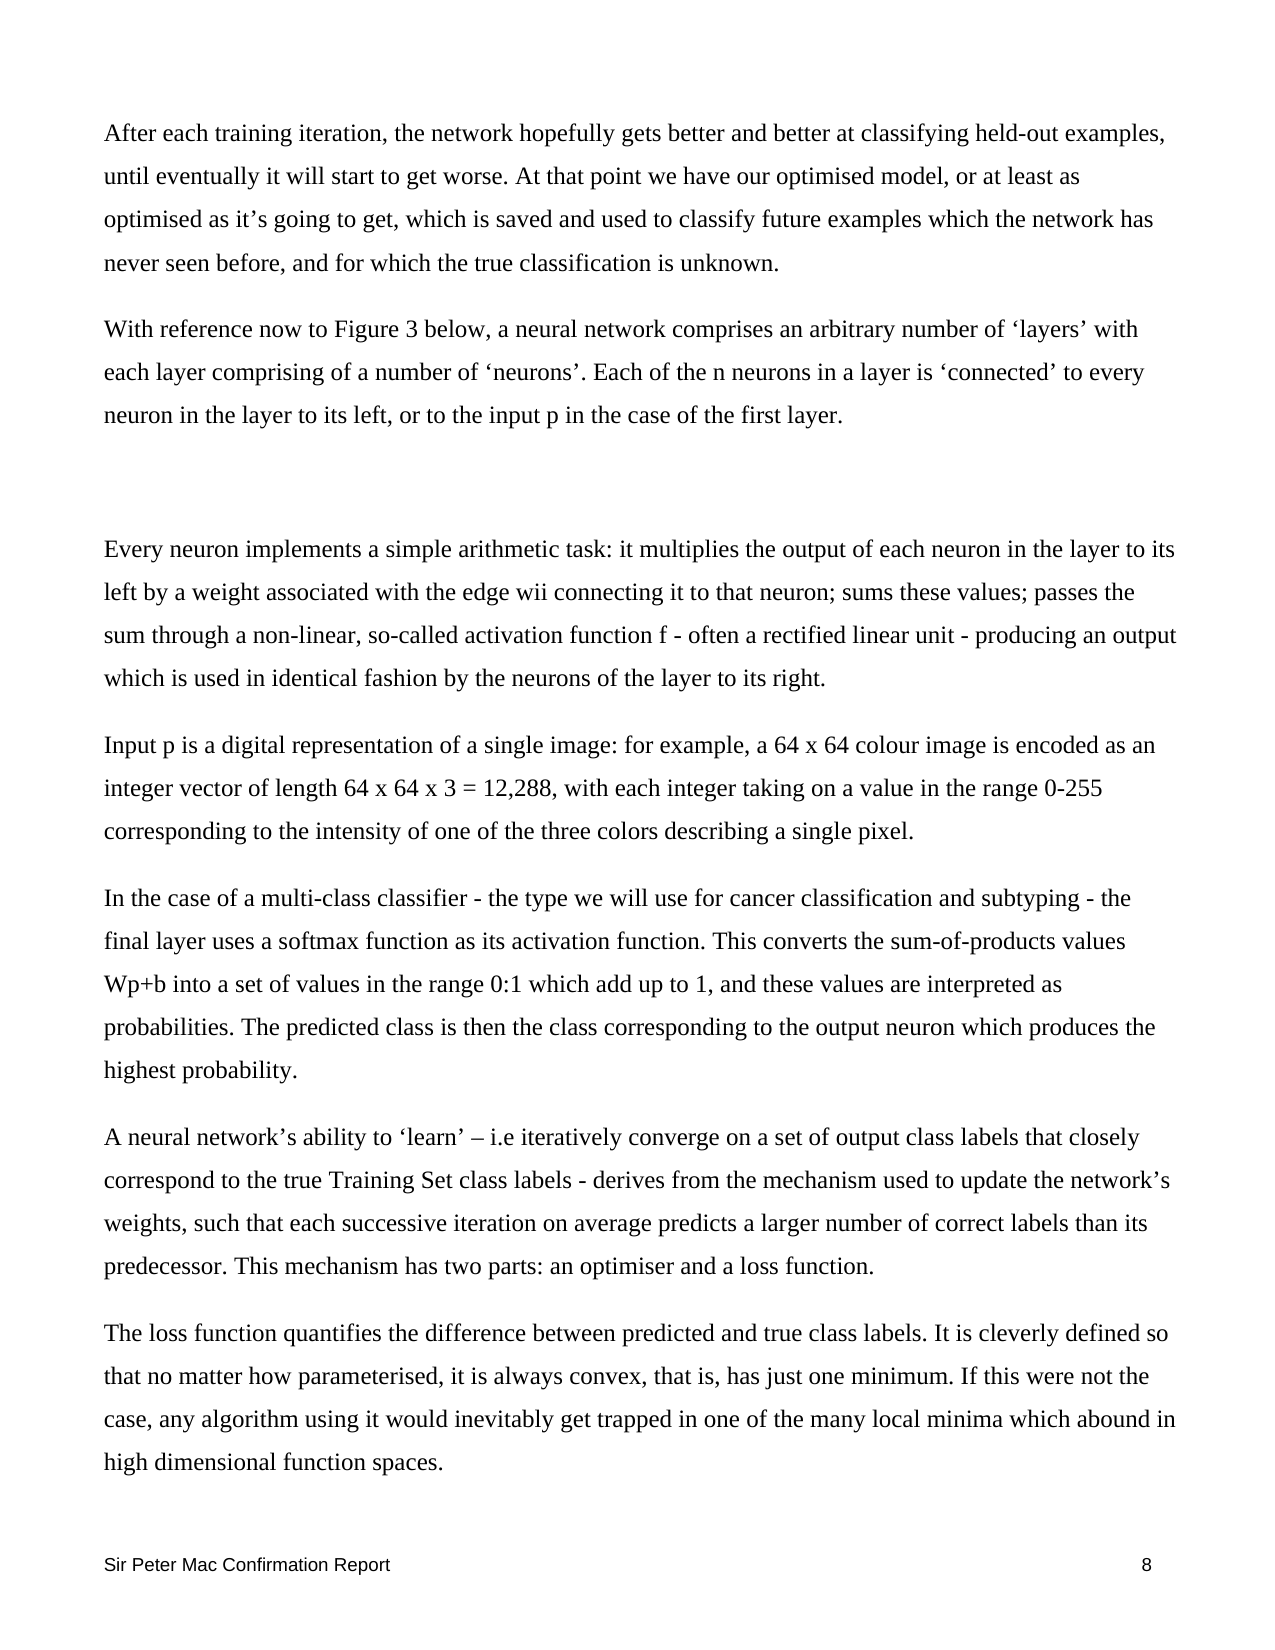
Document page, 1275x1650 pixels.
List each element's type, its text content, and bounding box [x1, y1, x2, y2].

text In the case of a multi-class classifier - the type we will use for cancer classification and subtyping - the final layer uses a softmax function as its activation function. This converts the sum-of-products values Wp+b into a set of values in the range 0:1 which add up to 1, and these values are interpreted as probabilities. The predicted class is then the class corresponding to the output neuron which produces the highest probability. [103, 883, 1181, 1084]
text Every neuron implements a simple arithmetic task: it multiplies the output of each neuron in the layer to its left by a weight associated with the edge wii connecting it to that neuron; sums these values; passes the sum through a non-linear, so-called activation function f - often a rectified linear unit - producing an output which is used in identical fashion by the neurons of the layer to its right. [103, 534, 1181, 692]
text After each training iteration, the network hopefully gets better and better at classifying held-out examples, until eventually it will start to get worse. At that point we have our optimised model, or at least as optimised as it’s going to get, which is saved and used to classify future examples which the network has never seen before, and for which the true classification is unknown. [103, 118, 1181, 276]
text Input p is a digital representation of a single image: for example, a 64 x 64 colour image is encoded as an integer vector of length 64 x 64 x 3 = 12,288, with each integer taking on a value in the range 0-255 corresponding to the intensity of one of the three colors describing a single pixel. [103, 730, 1181, 845]
text A neural network’s ability to ‘learn’ – i.e iteratively converge on a set of output class labels that closely correspond to the true Training Set class labels - derives from the mechanism used to update the network’s weights, such that each successive iteration on average predicts a larger number of correct labels than its predecessor. This mechanism has two parts: an optimiser and a loss function. [103, 1122, 1181, 1280]
text With reference now to Figure 3 below, a neural network comprises an arbitrary number of ‘layers’ with each layer comprising of a number of ‘neurons’. Each of the n neurons in a layer is ‘connected’ to every neuron in the layer to its left, or to the input p in the case of the first layer. [103, 314, 1181, 429]
text The loss function quantifies the difference between predicted and true class labels. It is cleverly defined so that no matter how parameterised, it is always convex, that is, has just one minimum. If this were not the case, any algorithm using it would inevitably get trapped in one of the many local minima which abound in high dimensional function spaces. [103, 1318, 1181, 1476]
